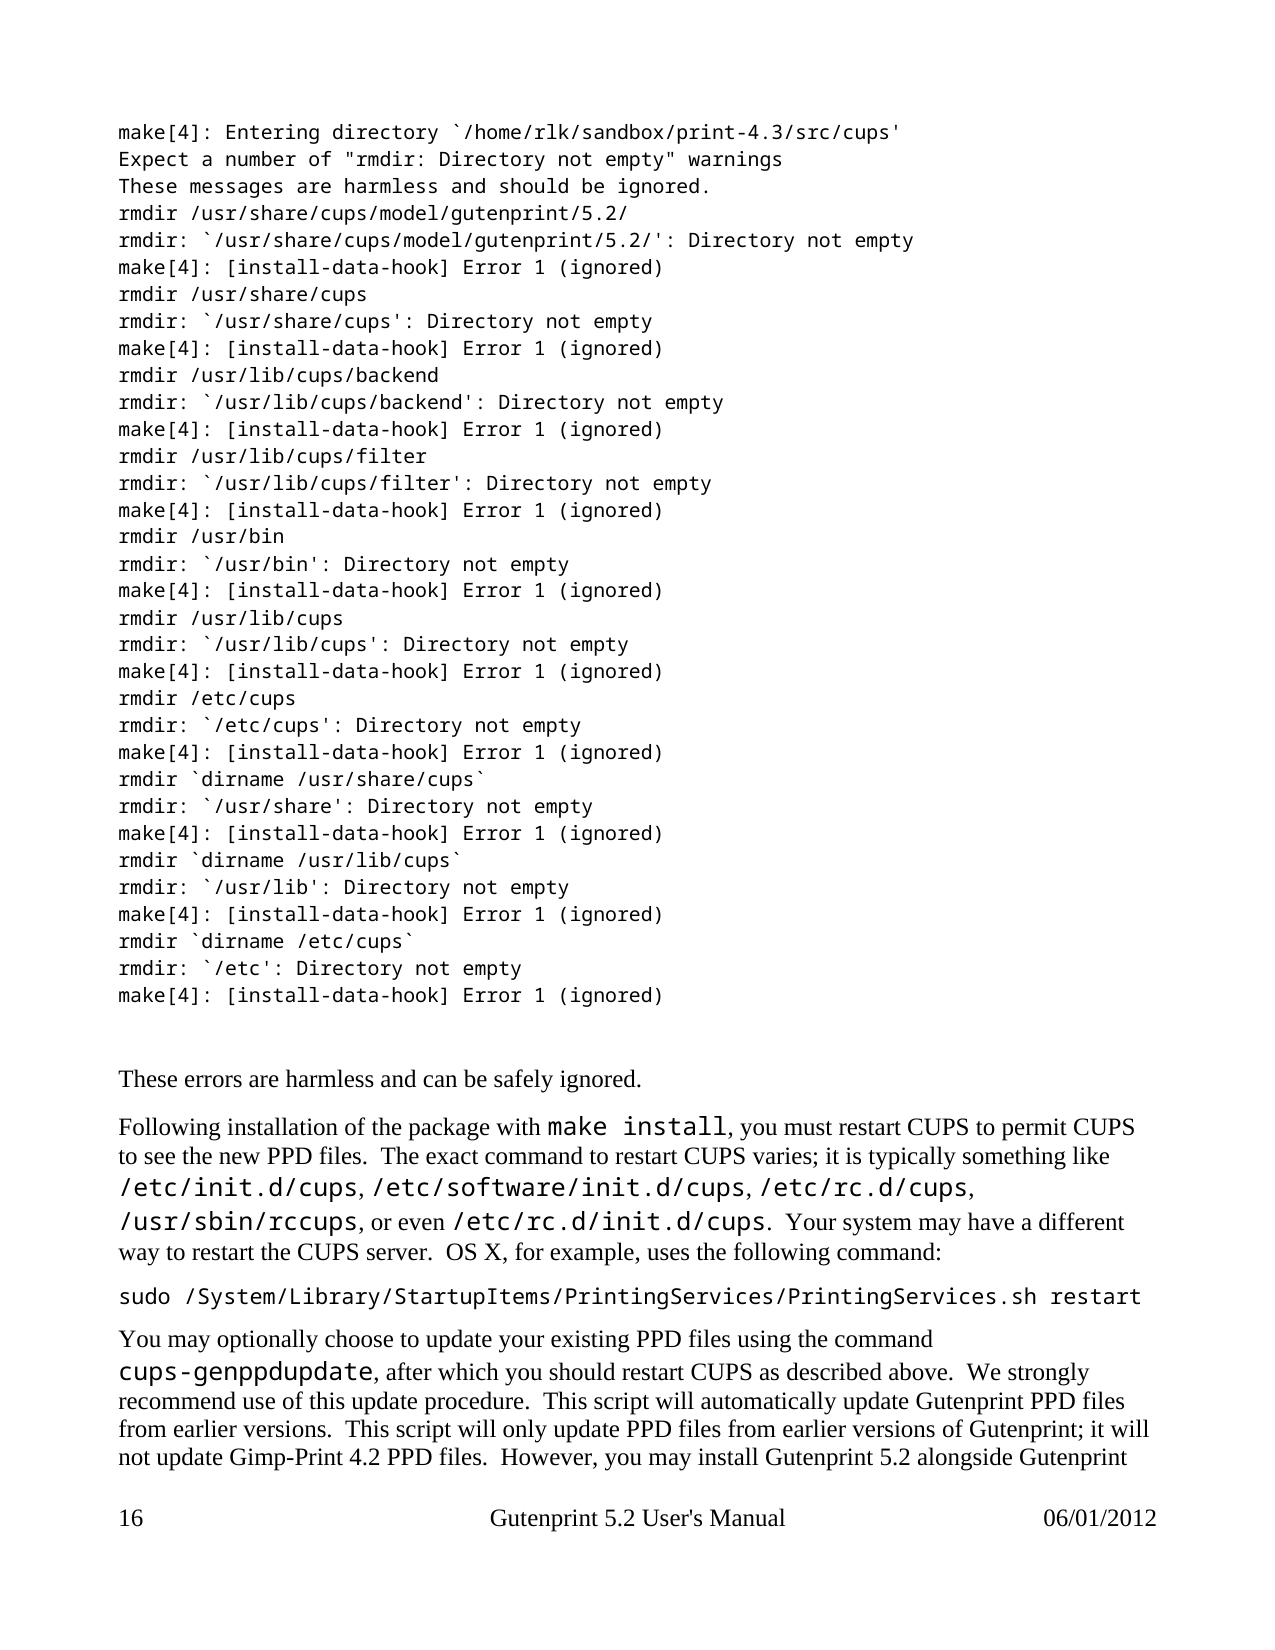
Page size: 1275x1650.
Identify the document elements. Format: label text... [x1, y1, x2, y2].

text make[4]: Entering directory `/home/rlk/sandbox/print-4.3/src/cups' Expect a number of "rmdir: Directory not empty" warnings These messages are harmless and should be ignored. rmdir /usr/share/cups/model/gutenprint/5.2/ rmdir: `/usr/share/cups/model/gutenprint/5.2/': Directory not empty make[4]: [install-data-hook] Error 1 (ignored) rmdir /usr/share/cups rmdir: `/usr/share/cups': Directory not empty make[4]: [install-data-hook] Error 1 (ignored) rmdir /usr/lib/cups/backend rmdir: `/usr/lib/cups/backend': Directory not empty make[4]: [install-data-hook] Error 1 (ignored) rmdir /usr/lib/cups/filter rmdir: `/usr/lib/cups/filter': Directory not empty make[4]: [install-data-hook] Error 1 (ignored) rmdir /usr/bin rmdir: `/usr/bin': Directory not empty make[4]: [install-data-hook] Error 1 (ignored) rmdir /usr/lib/cups rmdir: `/usr/lib/cups': Directory not empty make[4]: [install-data-hook] Error 1 (ignored) rmdir /etc/cups rmdir: `/etc/cups': Directory not empty make[4]: [install-data-hook] Error 1 (ignored) rmdir `dirname /usr/share/cups` rmdir: `/usr/share': Directory not empty make[4]: [install-data-hook] Error 1 (ignored) rmdir `dirname /usr/lib/cups` rmdir: `/usr/lib': Directory not empty make[4]: [install-data-hook] Error 1 (ignored) rmdir `dirname /etc/cups` rmdir: `/etc': Directory not empty make[4]: [install-data-hook] Error 1 (ignored) [118, 118, 1157, 1008]
text These errors are harmless and can be safely ignored. [118, 1065, 1157, 1093]
text Following installation of the package with make install, you must restart CUPS to permit CUPS to see the new PPD files. The exact command to restart CUPS varies; it is typically something like /etc/init.d/cups, /etc/software/init.d/cups, /etc/rc.d/cups, /usr/sbin/rccups, or even /etc/rc.d/init.d/cups. Your system may have a different way to restart the CUPS server. OS X, for example, uses the following command: [118, 1108, 1157, 1266]
text You may optionally choose to update your existing PPD files using the command cups‑genppdupdate, after which you should restart CUPS as described above. We strongly recommend use of this update procedure. This script will automatically update Gutenprint PPD files from earlier versions. This script will only update PPD files from earlier versions of Gutenprint; it will not update Gimp-Print 4.2 PPD files. However, you may install Gutenprint 5.2 alongside Gutenprint [118, 1326, 1157, 1470]
text sudo /System/Library/StartupItems/PrintingServices/PrintingServices.sh restart [118, 1281, 1157, 1311]
